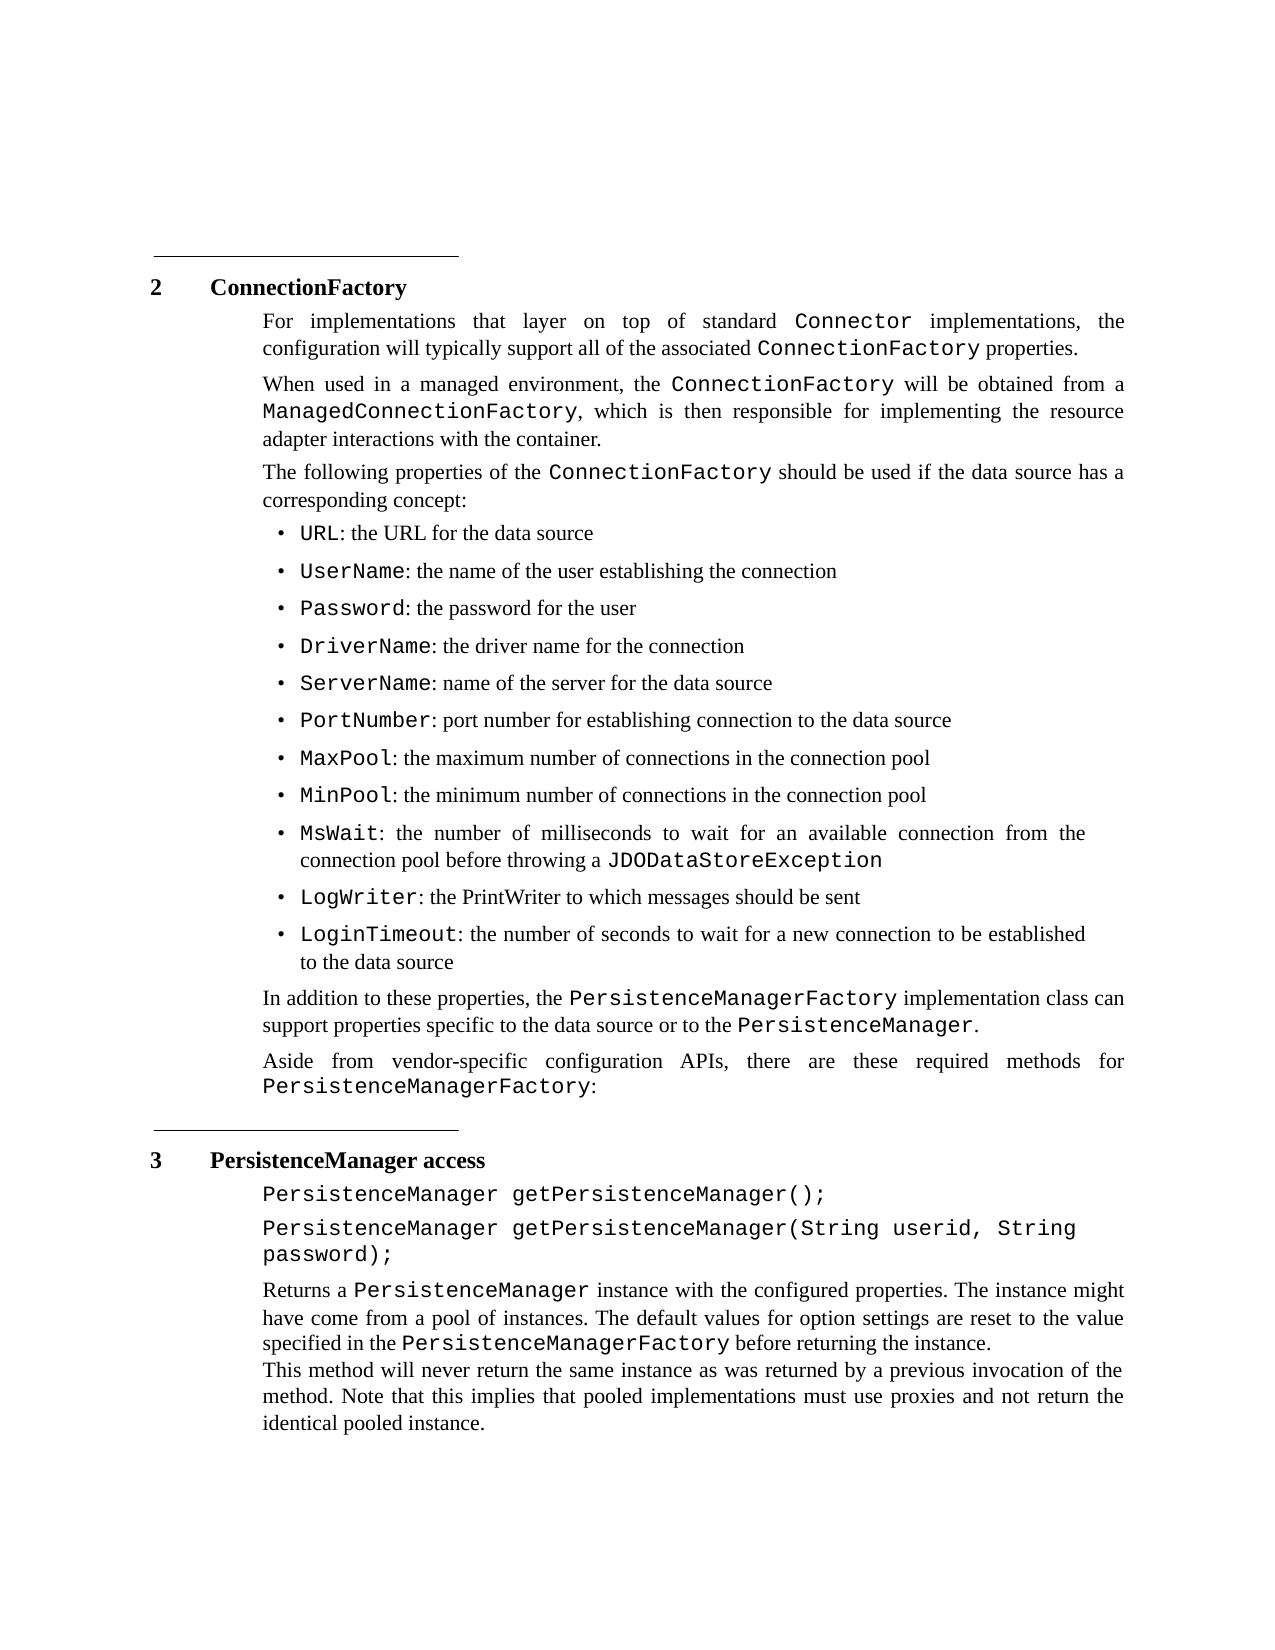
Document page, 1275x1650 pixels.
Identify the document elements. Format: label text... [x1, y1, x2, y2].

text • Password: the password for the user [277, 595, 1087, 622]
text For implementations that layer on top of standard Connector implementations, the configuration will typically support all of the associated ConnectionFactory properties. [262, 308, 1125, 362]
subtitle PersistenceManager access [150, 1146, 1125, 1173]
text The following properties of the ConnectionFactory should be used if the data source has a corresponding concept: [262, 459, 1125, 512]
text Aside from vendor-specific configuration APIs, there are these required methods for PersistenceManagerFactory: [262, 1047, 1125, 1100]
text • PortNumber: port number for establishing connection to the data source [277, 707, 1087, 734]
text • MaxPool: the maximum number of connections in the connection pool [277, 745, 1087, 772]
text • ServerName: name of the server for the data source [277, 670, 1087, 697]
text In addition to these properties, the PersistenceManagerFactory implementation class can support properties specific to the data source or to the PersistenceManager. [262, 985, 1125, 1039]
text PersistenceManager getPersistenceManager(String userid, String password); [262, 1216, 1125, 1268]
text • MinPool: the minimum number of connections in the connection pool [277, 782, 1087, 809]
subtitle ConnectionFactory [150, 272, 1125, 300]
text • MsWait: the number of milliseconds to wait for an available connection from the connection pool before throwing a JDODataStoreException [277, 819, 1087, 873]
text • LogWriter: the PrintWriter to which messages should be sent [277, 884, 1087, 911]
text • LoginTimeout: the number of seconds to wait for a new connection to be established to the data source [277, 921, 1087, 974]
text • URL: the URL for the data source [277, 520, 1087, 547]
text Returns a PersistenceManager instance with the configured properties. The instance might have come from a pool of instances. The default values for option settings are reset to the value specified in the PersistenceManagerFactory before returning the instance. [262, 1277, 1125, 1357]
text • UserName: the name of the user establishing the connection [277, 558, 1087, 585]
text PersistenceManager getPersistenceManager(); [262, 1182, 1125, 1208]
text When used in a managed environment, the ConnectionFactory will be obtained from a ManagedConnectionFactory, which is then responsible for implementing the resource adapter interactions with the container. [262, 371, 1125, 451]
text • DriverName: the driver name for the connection [277, 633, 1087, 659]
text This method will never return the same instance as was returned by a previous invocation of the method. Note that this implies that pooled implementations must use proxies and not return the identical pooled instance. [262, 1357, 1125, 1435]
